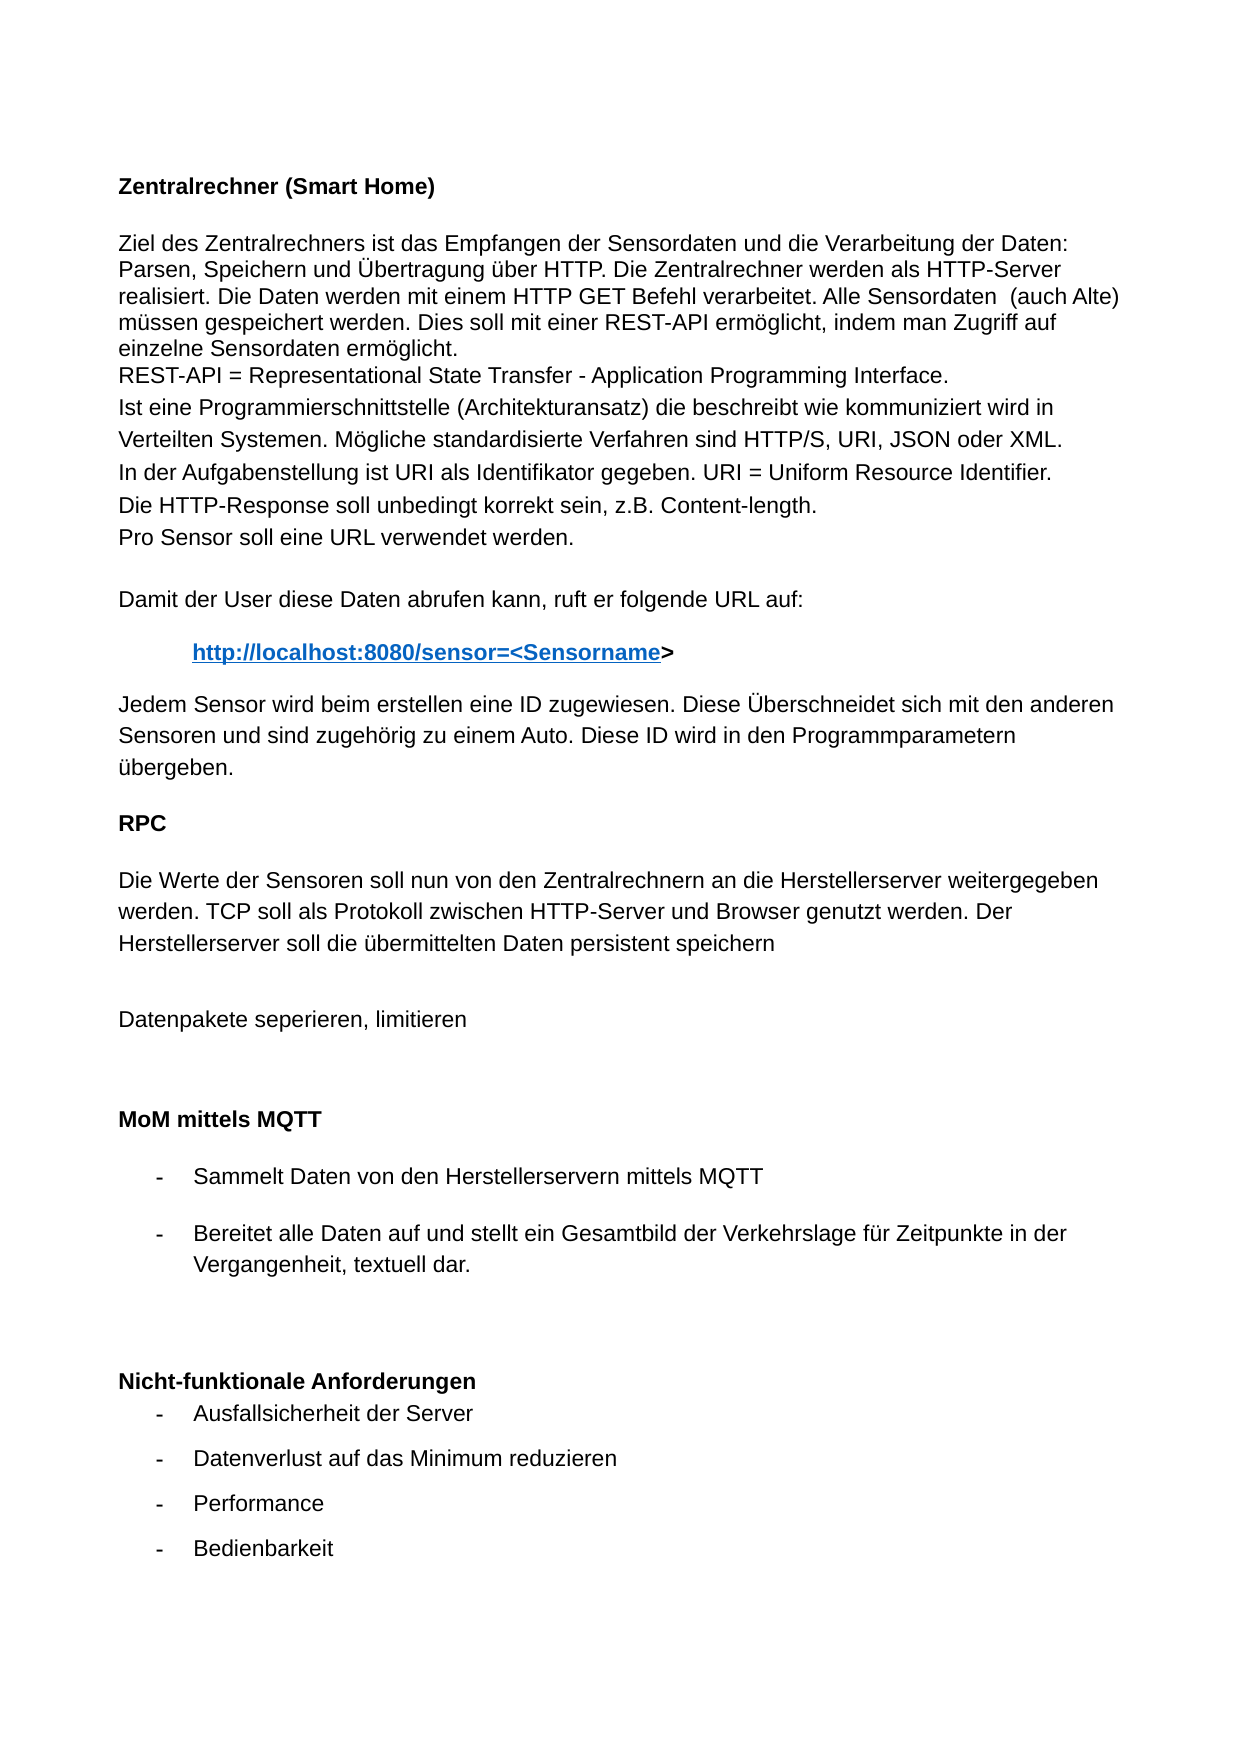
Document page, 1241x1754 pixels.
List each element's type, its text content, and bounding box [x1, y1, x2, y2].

list Bereitet alle Daten auf und stellt ein Gesamtbild der Verkehrslage für Zeitpunkte in der Vergangenheit, textuell dar. [156, 1219, 1122, 1277]
text Damit der User diese Daten abrufen kann, ruft er folgende URL auf: [118, 586, 1122, 613]
list Ausfallsicherheit der Server [156, 1400, 1122, 1426]
text In der Aufgabenstellung ist URI als Identifikator gegeben. URI = Uniform Resource Identifier. [118, 458, 1122, 485]
text Pro Sensor soll eine URL verwendet werden. [118, 524, 1122, 551]
text Jedem Sensor wird beim erstellen eine ID zugewiesen. Diese Überschneidet sich mit den anderen Sensoren und sind zugehörig zu einem Auto. Diese ID wird in den Programmparametern übergeben. [118, 691, 1122, 780]
text Die HTTP-Response soll unbedingt korrekt sein, z.B. Content-length. [118, 492, 1122, 518]
text REST-API = Representational State Transfer - Application Programming Interface. [118, 362, 1122, 388]
list Performance [156, 1490, 1122, 1516]
text Die Werte der Sensoren soll nun von den Zentralrechnern an die Herstellerserver weitergegeben werden. TCP soll als Protokoll zwischen HTTP-Server und Browser genutzt werden. Der Herstellerserver soll die übermittelten Daten persistent speichern [118, 867, 1122, 956]
text MoM mittels MQTT [118, 1106, 1122, 1133]
text Ziel des Zentralrechners ist das Empfangen der Sensordaten und die Verarbeitung der Daten: Parsen, Speichern und Übertragung über HTTP. Die Zentralrechner werden als HTTP-Server realisiert. Die Daten werden mit einem HTTP GET Befehl verarbeitet. Alle Sensordaten (auch Alte) müssen gespeichert werden. Dies soll mit einer REST-API ermöglicht, indem man Zugriff auf einzelne Sensordaten ermöglicht. [118, 230, 1122, 362]
text http://localhost:8080/sensor=<Sensorname> [118, 639, 1122, 666]
text Nicht-funktionale Anforderungen [118, 1368, 1122, 1394]
list Datenverlust auf das Minimum reduzieren [156, 1445, 1122, 1471]
list Sammelt Daten von den Herstellerservern mittels MQTT [156, 1163, 1122, 1189]
text Ist eine Programmierschnittstelle (Architekturansatz) die beschreibt wie kommuniziert wird in [118, 394, 1122, 420]
text Zentralrechner (Smart Home) [118, 173, 1122, 200]
text RPC [118, 810, 1122, 837]
text Verteilten Systemen. Mögliche standardisierte Verfahren sind HTTP/S, URI, JSON oder XML. [118, 426, 1122, 453]
text Datenpakete seperieren, limitieren [118, 1006, 1122, 1033]
list Bedienbarkeit [156, 1535, 1122, 1561]
